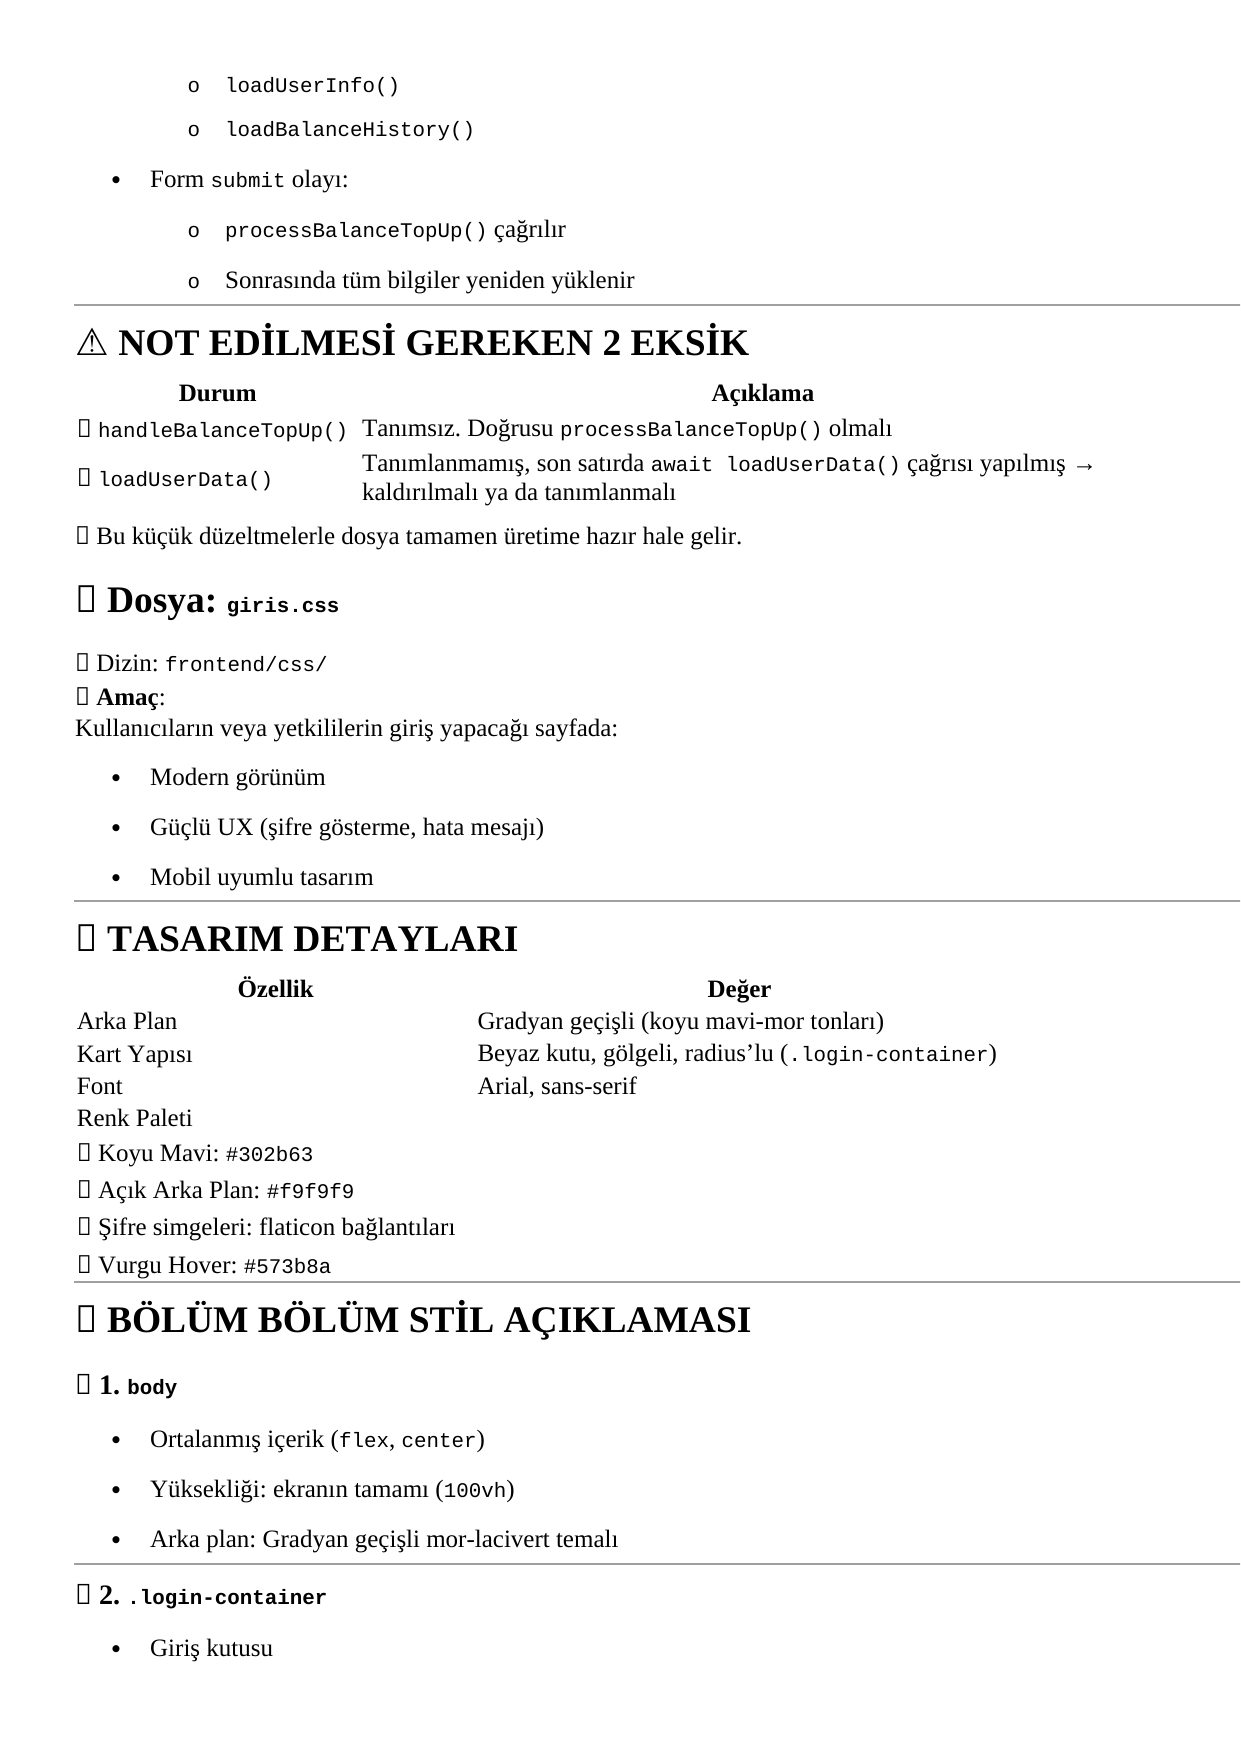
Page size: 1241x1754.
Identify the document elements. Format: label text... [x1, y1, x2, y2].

list Mobil uyumlu tasarım [112, 862, 1165, 890]
table_cell 🔹 Şifre simgeleri: flaticon bağlantıları [75, 1208, 476, 1245]
list Yüksekliği: ekranın tamamı (100vh) [112, 1474, 1165, 1504]
subtitle 📄 Dosya: giris.css [75, 573, 1165, 624]
table_header Durum [75, 377, 360, 409]
list Form submit olayı: [112, 164, 1165, 193]
table_cell Tanımlanmamış, son satırda await loadUserData() çağrısı yapılmış → kaldırılmalı ya da tanımlanmalı [360, 446, 1165, 507]
list Ortalanmış içerik (flex, center) [112, 1424, 1165, 1453]
table_cell Arial, sans-serif [476, 1069, 1003, 1101]
subtitle ⚠️ NOT EDİLMESİ GEREKEN 2 EKSİK [75, 316, 1165, 367]
list Güçlü UX (şifre gösterme, hata mesajı) [112, 812, 1165, 841]
table_cell 🔹 Koyu Mavi: #302b63 [75, 1133, 476, 1170]
text 📁 Dizin: frontend/css/ 🎯 Amaç: Kullanıcıların veya yetkililerin giriş yapacağı sayfada: [75, 645, 1165, 742]
list loadBalanceHistory() [187, 119, 1165, 143]
table_header Açıklama [360, 377, 1165, 409]
subtitle ✅ 1. body [75, 1364, 1165, 1403]
subtitle ✅ 2. .login-container [75, 1574, 1165, 1613]
table_cell 🔹 Açık Arka Plan: #f9f9f9 [75, 1170, 476, 1207]
table_cell Kart Yapısı [75, 1037, 476, 1069]
list Giriş kutusu [112, 1633, 1165, 1662]
table_cell 📌 loadUserData() [75, 446, 360, 507]
table_cell Renk Paleti [75, 1101, 476, 1133]
table_cell [476, 1170, 1003, 1207]
table_cell [476, 1133, 1003, 1170]
table_cell Arka Plan [75, 1005, 476, 1037]
table_cell Beyaz kutu, gölgeli, radius’lu (.login-container) [476, 1037, 1003, 1069]
table_cell 🧩 handleBalanceTopUp() [75, 409, 360, 446]
subtitle 🔧 BÖLÜM BÖLÜM STİL AÇIKLAMASI [75, 1293, 1165, 1344]
table_cell [476, 1101, 1003, 1133]
table_header Değer [476, 973, 1003, 1005]
list Sonrasında tüm bilgiler yeniden yüklenir [187, 265, 1165, 294]
list processBalanceTopUp() çağrılır [187, 214, 1165, 244]
table_cell 🔹 Vurgu Hover: #573b8a [75, 1245, 476, 1281]
text ✅ Bu küçük düzeltmelerle dosya tamamen üretime hazır hale gelir. [75, 518, 1165, 552]
table_cell [476, 1208, 1003, 1245]
list Arka plan: Gradyan geçişli mor-lacivert temalı [112, 1524, 1165, 1553]
table_cell Gradyan geçişli (koyu mavi-mor tonları) [476, 1005, 1003, 1037]
list loadUserInfo() [187, 75, 1165, 99]
table_header Özellik [75, 973, 476, 1005]
table_cell Font [75, 1069, 476, 1101]
table_cell Tanımsız. Doğrusu processBalanceTopUp() olmalı [360, 409, 1165, 446]
list Modern görünüm [112, 762, 1165, 791]
table_cell [476, 1245, 1003, 1281]
subtitle 🎨 TASARIM DETAYLARI [75, 911, 1165, 962]
